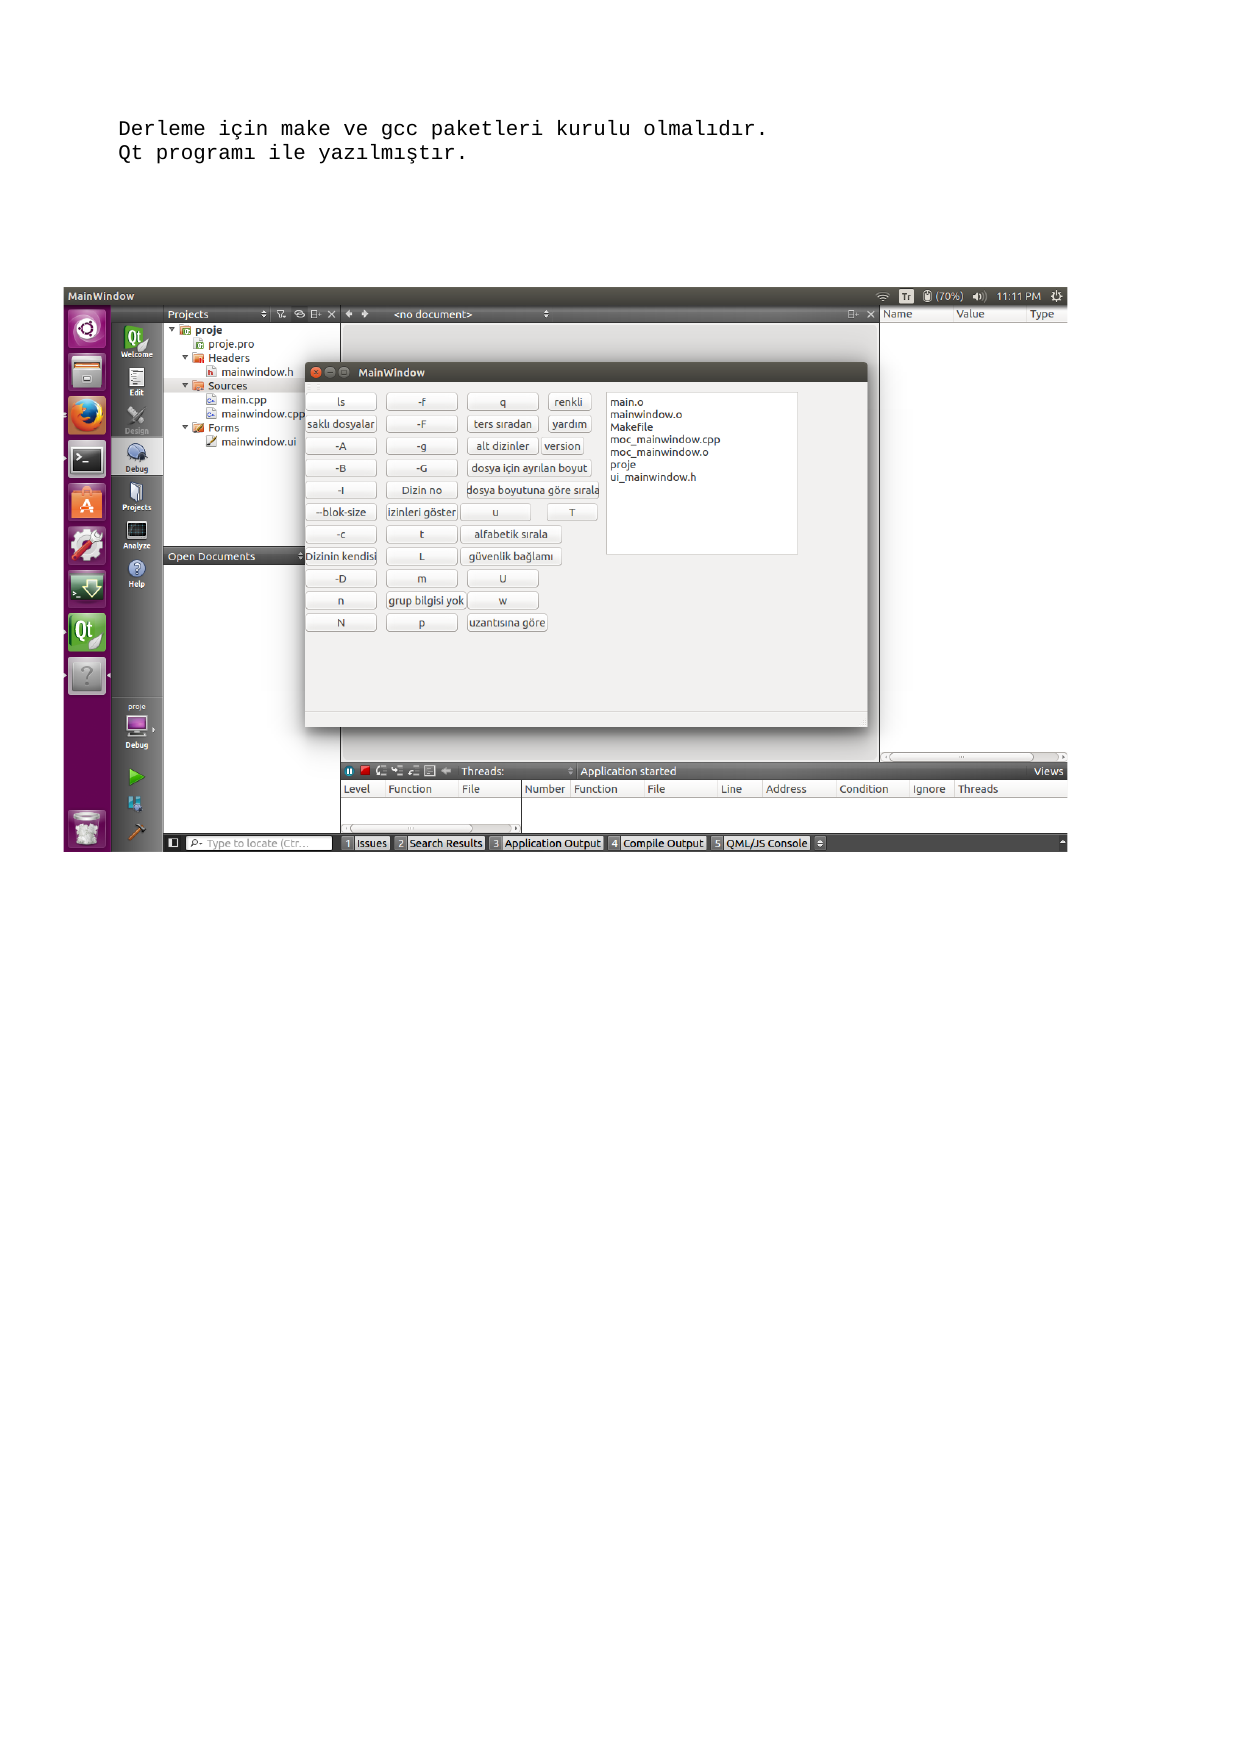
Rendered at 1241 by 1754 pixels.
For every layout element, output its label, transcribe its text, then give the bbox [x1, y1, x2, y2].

picture [63, 287, 1068, 852]
text Qt programı ile yazılmıştır. [118, 142, 1122, 165]
text Derleme için make ve gcc paketleri kurulu olmalıdır. [118, 118, 1122, 142]
